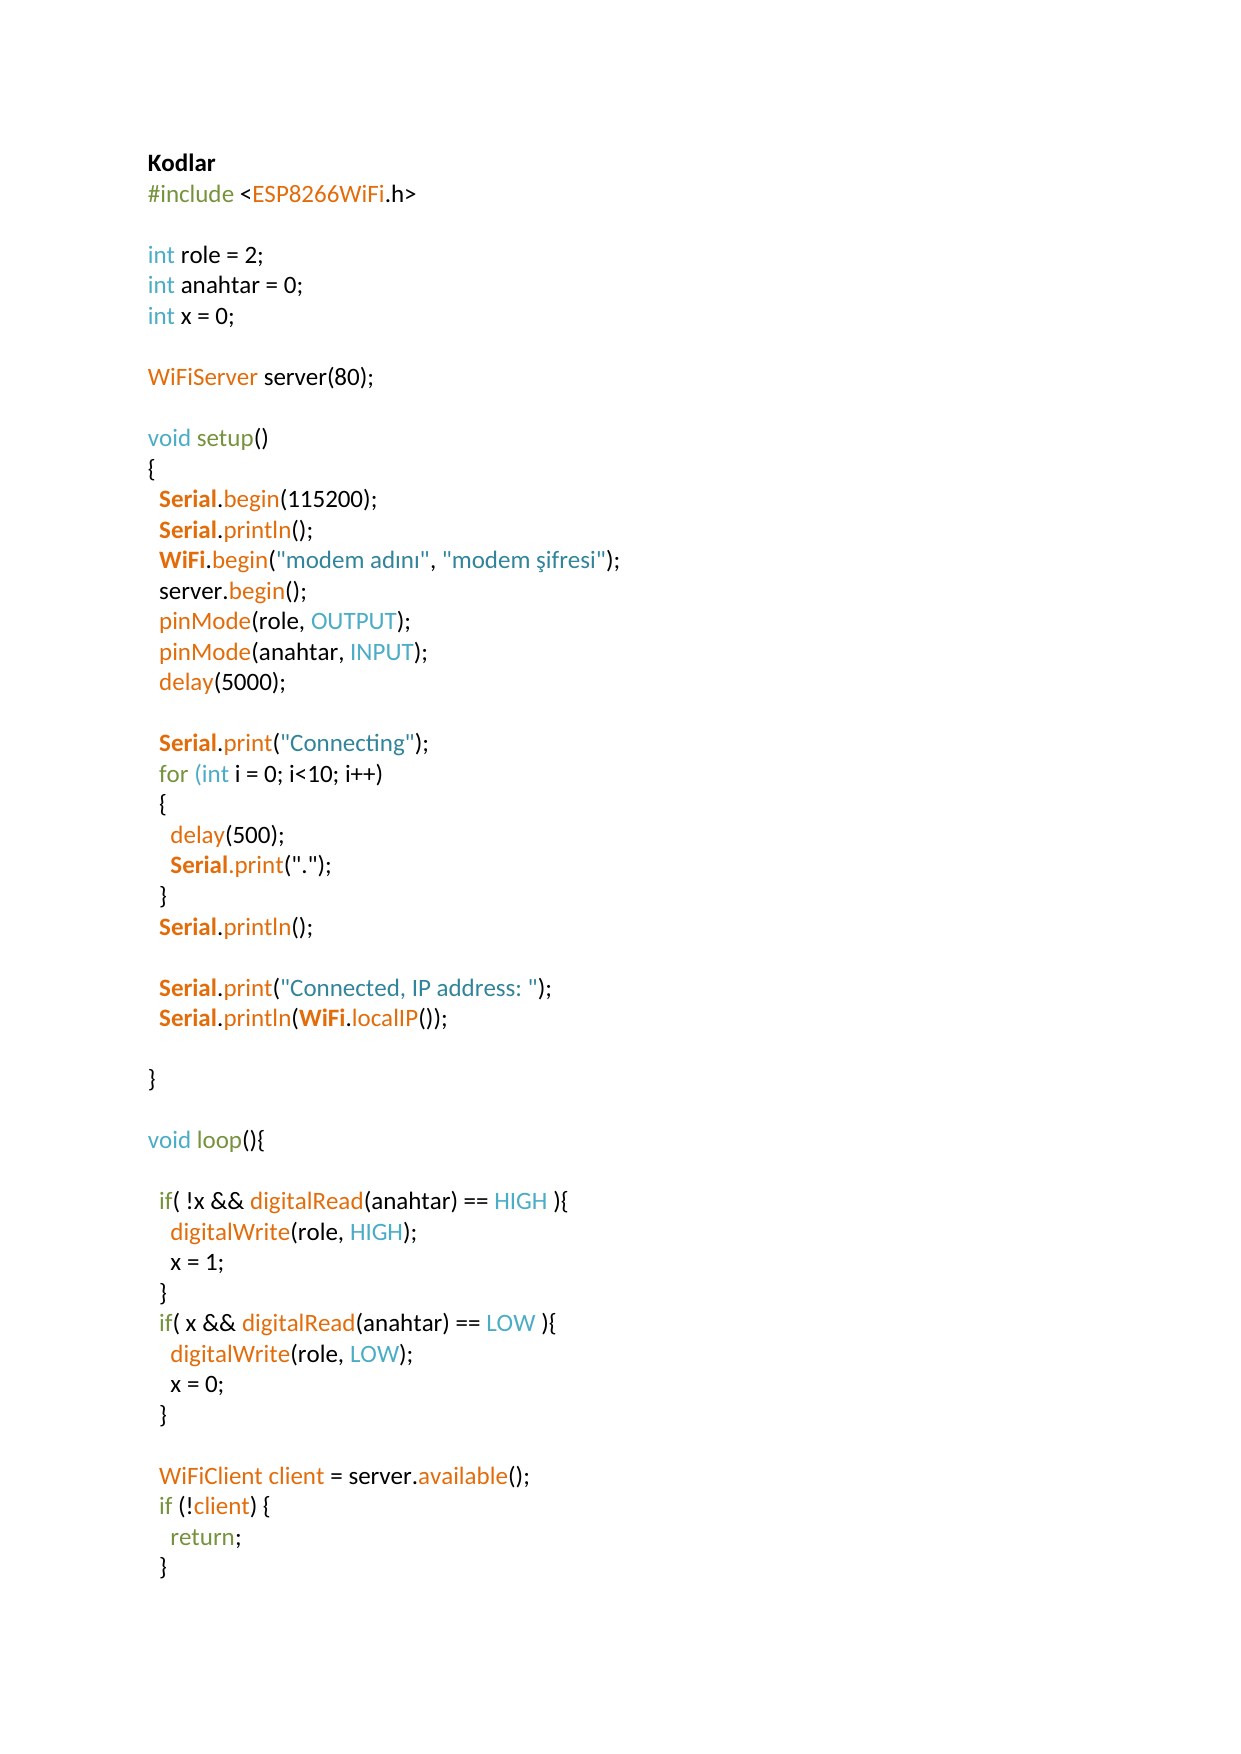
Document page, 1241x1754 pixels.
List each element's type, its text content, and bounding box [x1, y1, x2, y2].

text int x = 0; [148, 300, 1093, 331]
text WiFi.begin("modem adını", "modem şifresi"); [148, 544, 1093, 575]
text } [148, 880, 1093, 911]
text } [148, 1552, 1093, 1582]
text { [148, 453, 1093, 483]
text Serial.print("."); [148, 849, 1093, 880]
text server.begin(); [148, 575, 1093, 605]
text digitalWrite(role, LOW); [148, 1338, 1093, 1368]
text digitalWrite(role, HIGH); [148, 1216, 1093, 1246]
text WiFiClient client = server.available(); [148, 1460, 1093, 1491]
text if( x && digitalRead(anahtar) == LOW ){ [148, 1307, 1093, 1338]
text if( !x && digitalRead(anahtar) == HIGH ){ [148, 1185, 1093, 1216]
text Serial.println(); [148, 911, 1093, 941]
text x = 1; [148, 1246, 1093, 1277]
text for (int i = 0; i<10; i++) [148, 758, 1093, 788]
text int anahtar = 0; [148, 270, 1093, 300]
text x = 0; [148, 1368, 1093, 1399]
text } [148, 1063, 1093, 1094]
text Kodlar [148, 148, 1093, 178]
text Serial.println(WiFi.localIP()); [148, 1002, 1093, 1033]
text pinMode(anahtar, INPUT); [148, 636, 1093, 666]
text Serial.println(); [148, 514, 1093, 544]
text Serial.print("Connected, IP address: "); [148, 972, 1093, 1002]
text { [148, 788, 1093, 819]
text Serial.begin(115200); [148, 483, 1093, 514]
text pinMode(role, OUTPUT); [148, 605, 1093, 636]
text return; [148, 1521, 1093, 1552]
text } [148, 1277, 1093, 1307]
text void setup() [148, 422, 1093, 453]
text delay(500); [148, 819, 1093, 849]
text if (!client) { [148, 1491, 1093, 1521]
text Serial.print("Connecting"); [148, 727, 1093, 758]
text int role = 2; [148, 239, 1093, 270]
text } [148, 1399, 1093, 1429]
text #include <ESP8266WiFi.h> [148, 178, 1093, 209]
text void loop(){ [148, 1124, 1093, 1155]
text delay(5000); [148, 666, 1093, 697]
text WiFiServer server(80); [148, 361, 1093, 392]
